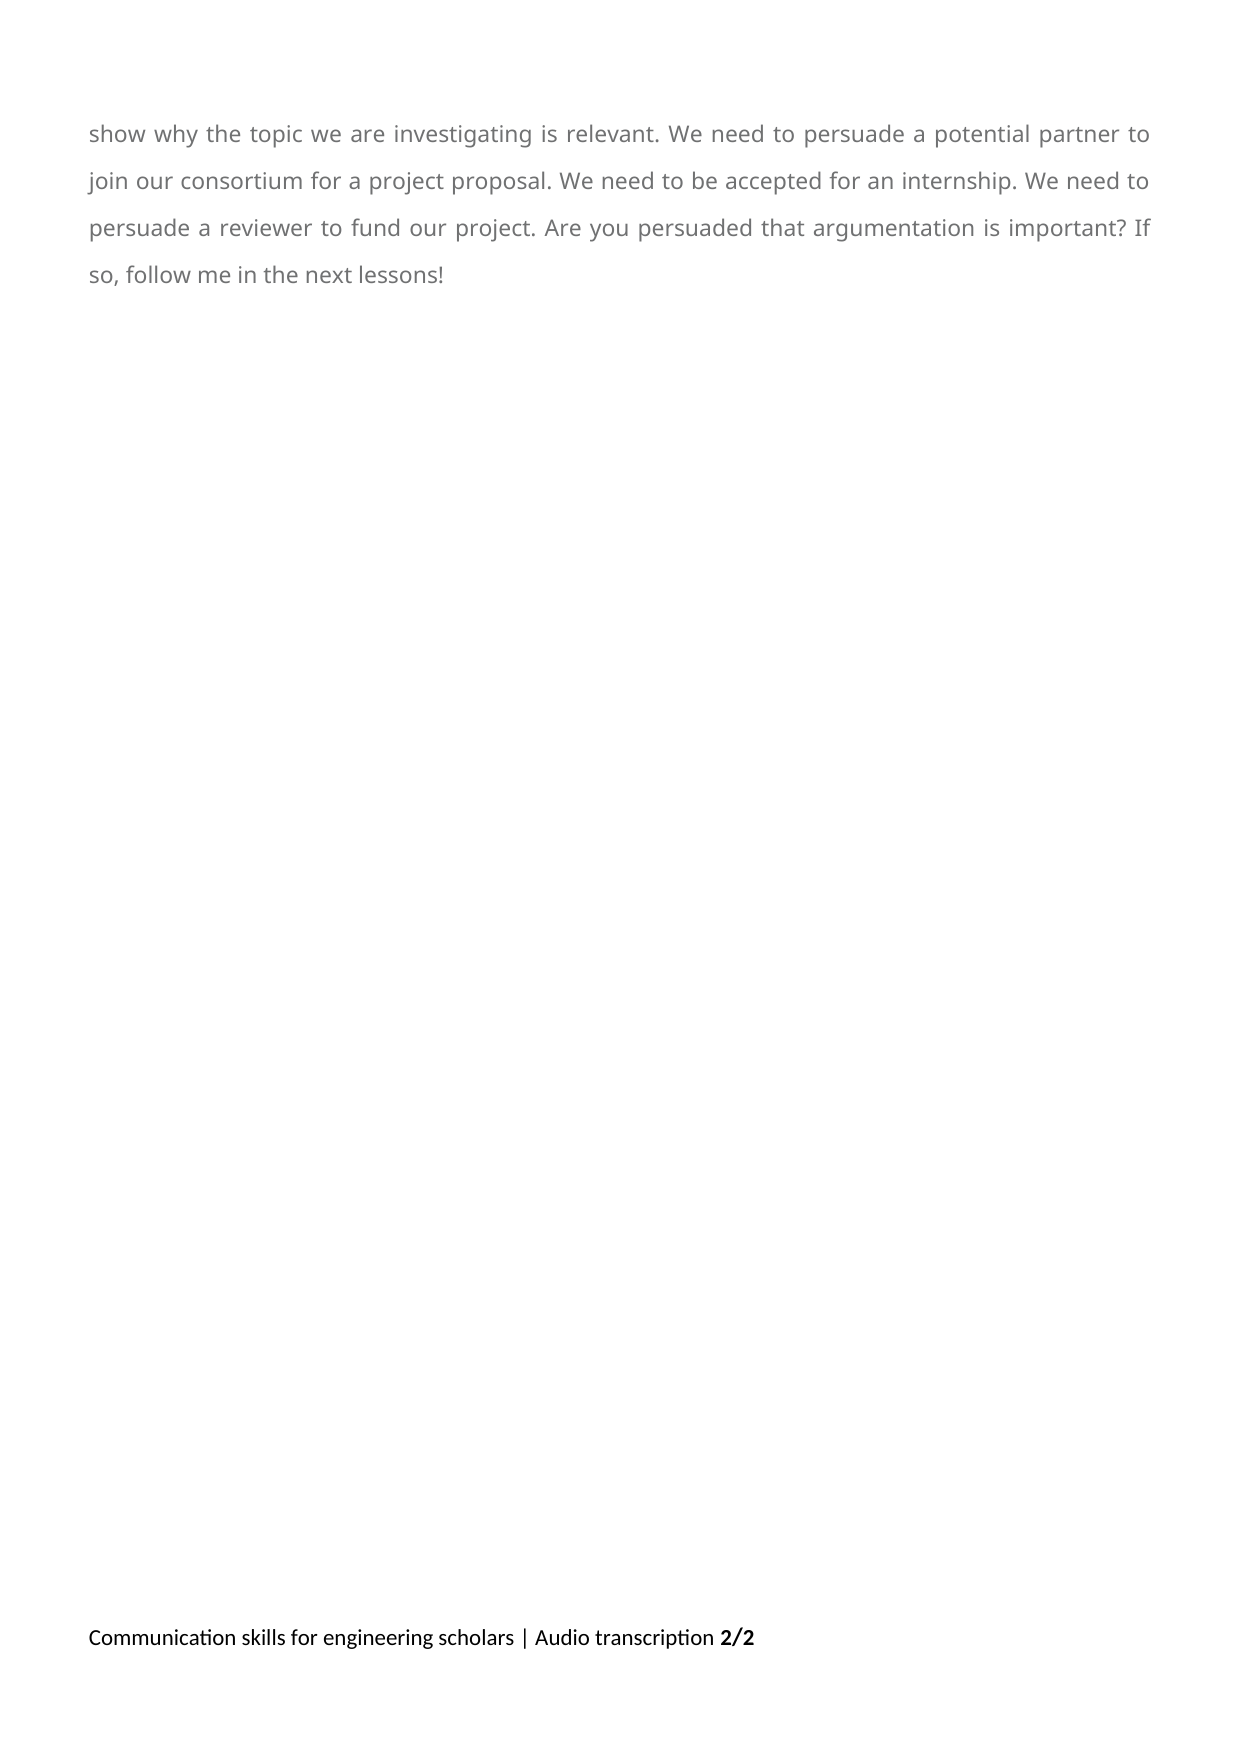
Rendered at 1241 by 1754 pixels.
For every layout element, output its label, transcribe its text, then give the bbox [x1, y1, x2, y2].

text show why the topic we are investigating is relevant. We need to persuade a potential partner to join our consortium for a project proposal. We need to be accepted for an internship. We need to persuade a reviewer to fund our project. Are you persuaded that argumentation is important? If so, follow me in the next lessons! [89, 118, 1152, 290]
